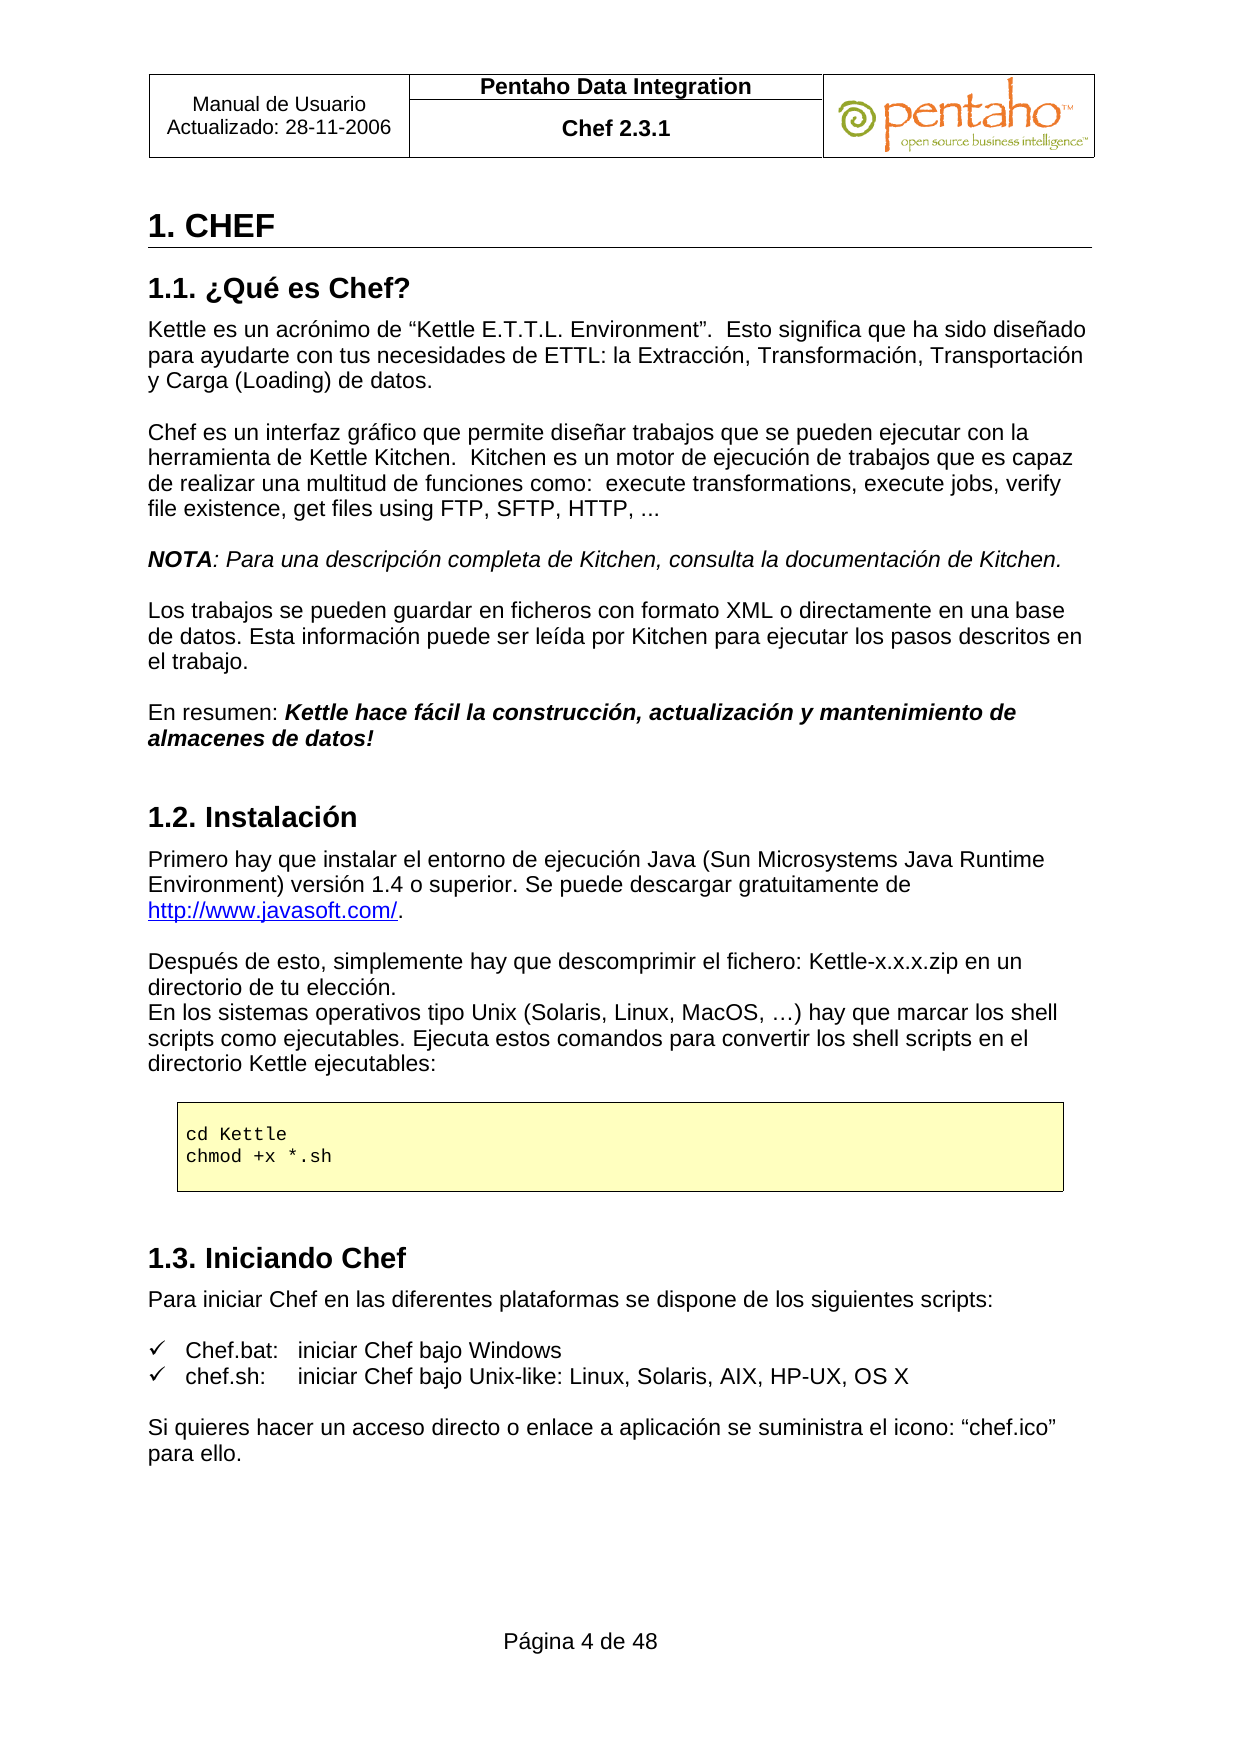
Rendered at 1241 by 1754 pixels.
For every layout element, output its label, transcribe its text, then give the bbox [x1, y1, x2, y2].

list chef.sh: iniciar Chef bajo Unix-like: Linux, Solaris, AIX, HP-UX, OS X [148, 1364, 1092, 1389]
text En los sistemas operativos tipo Unix (Solaris, Linux, MacOS, …) hay que marcar los shell scripts como ejecutables. Ejecuta estos comandos para convertir los shell scripts en el directorio Kettle ejecutables: [148, 1000, 1092, 1076]
text Los trabajos se pueden guardar en ficheros con formato XML o directamente en una base de datos. Esta información puede ser leída por Kitchen para ejecutar los pasos descritos en el trabajo. [148, 598, 1092, 674]
text cd Kettle [178, 1123, 1063, 1144]
text Primero hay que instalar el entorno de ejecución Java (Sun Microsystems Java Runtime Environment) versión 1.4 o superior. Se puede descargar gratuitamente de http://www.javasoft.com/. [148, 847, 1092, 923]
text En resumen: Kettle hace fácil la construcción, actualización y mantenimiento de almacenes de datos! [148, 700, 1092, 751]
text Si quieres hacer un acceso directo o enlace a aplicación se suministra el icono: “chef.ico” para ello. [148, 1415, 1092, 1466]
text Para iniciar Chef en las diferentes plataformas se dispone de los siguientes scripts: [148, 1287, 1092, 1313]
text Kettle es un acrónimo de “Kettle E.T.T.L. Environment”. Esto significa que ha sido diseñado para ayudarte con tus necesidades de ETTL: la Extracción, Transformación, Transportación y Carga (Loading) de datos. [148, 317, 1092, 394]
text Chef es un interfaz gráfico que permite diseñar trabajos que se pueden ejecutar con la herramienta de Kettle Kitchen. Kitchen es un motor de ejecución de trabajos que es capaz de realizar una multitud de funciones como: execute transformations, execute jobs, verify file existence, get files using FTP, SFTP, HTTP, ... [148, 419, 1092, 521]
text chmod +x *.sh [178, 1144, 1063, 1166]
text Después de esto, simplemente hay que descomprimir el fichero: Kettle-x.x.x.zip en un directorio de tu elección. [148, 949, 1092, 1000]
subtitle Iniciando Chef [148, 1242, 1092, 1274]
subtitle ¿Qué es Chef? [148, 272, 1092, 304]
subtitle Instalación [148, 801, 1092, 834]
text NOTA: Para una descripción completa de Kitchen, consulta la documentación de Kitchen. [148, 547, 1092, 572]
subtitle Chef [148, 208, 1092, 247]
list Chef.bat: iniciar Chef bajo Windows [148, 1338, 1092, 1364]
